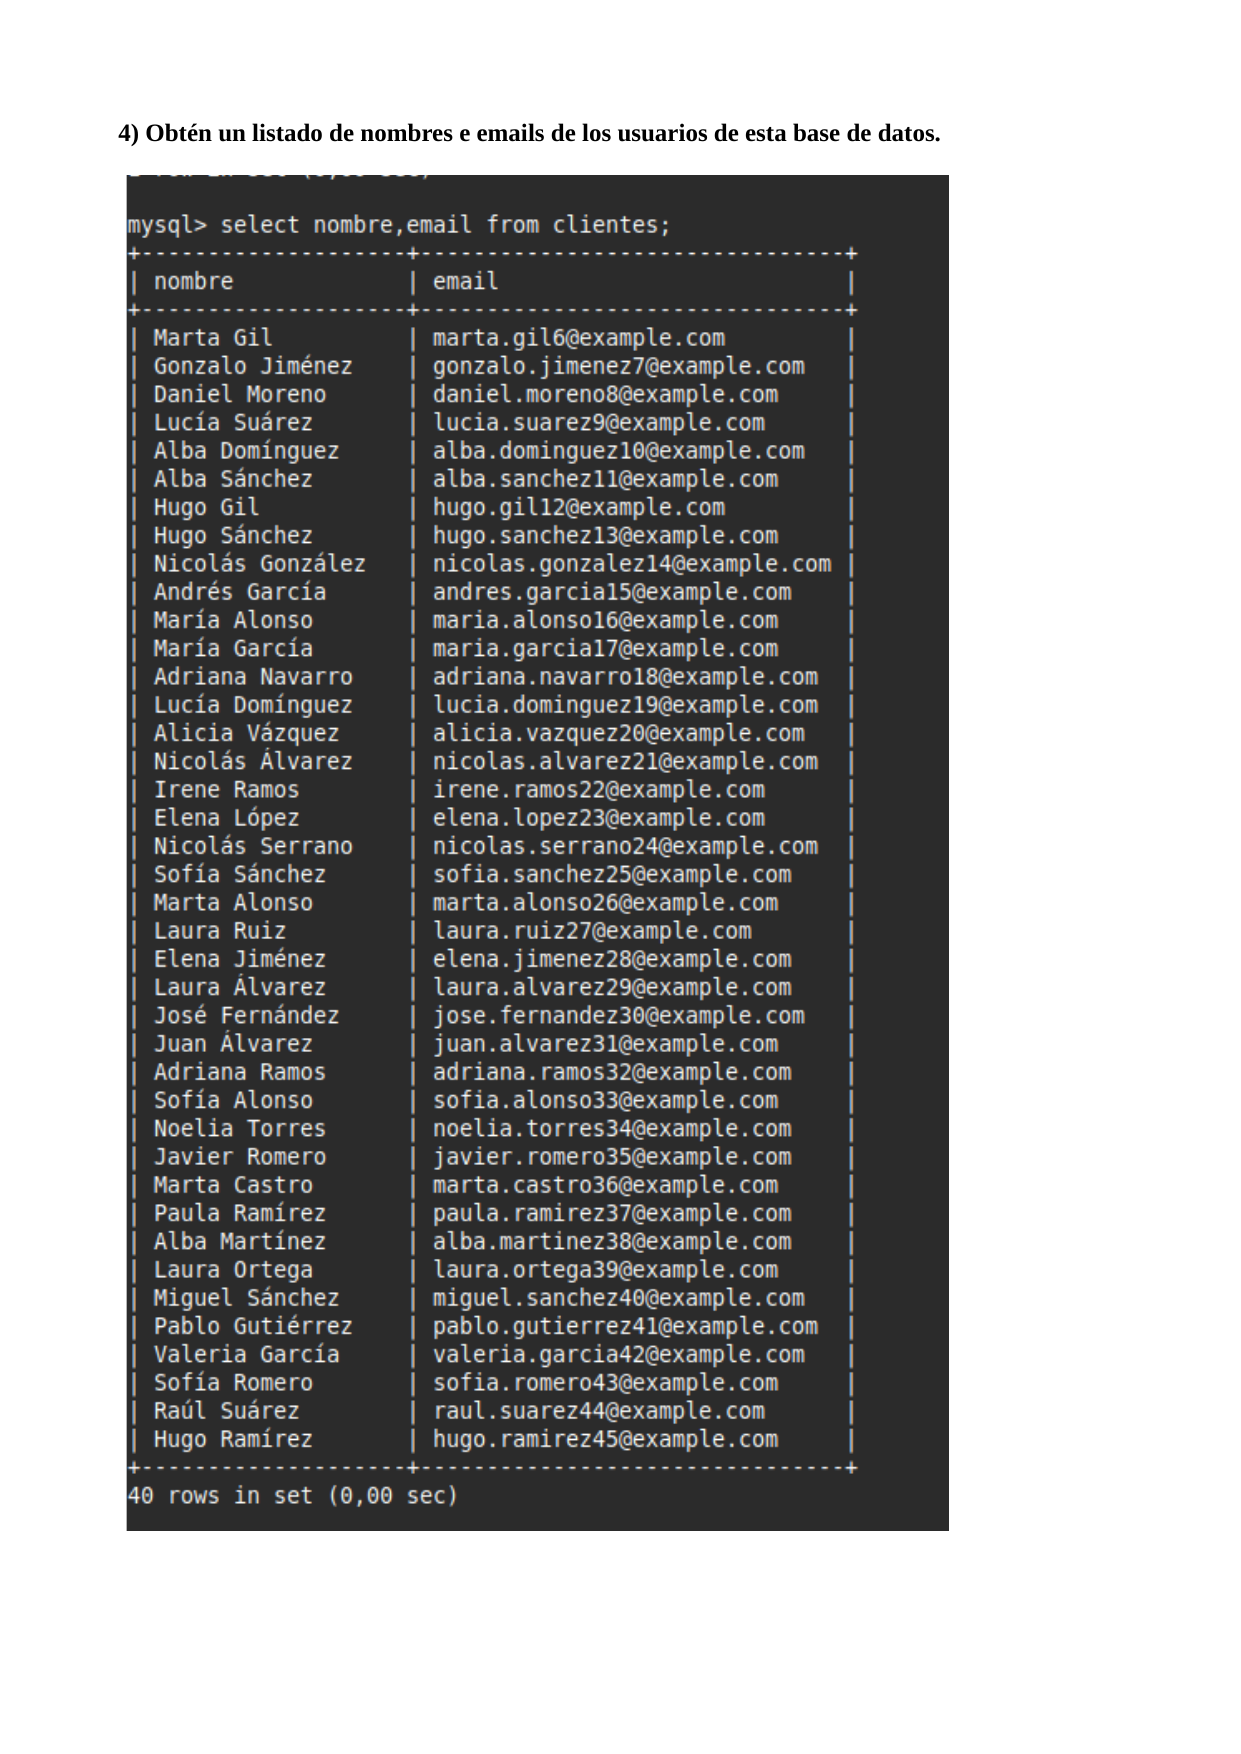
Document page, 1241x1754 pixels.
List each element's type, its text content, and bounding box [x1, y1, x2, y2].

text 4) Obtén un listado de nombres e emails de los usuarios de esta base de datos. [118, 118, 1122, 147]
